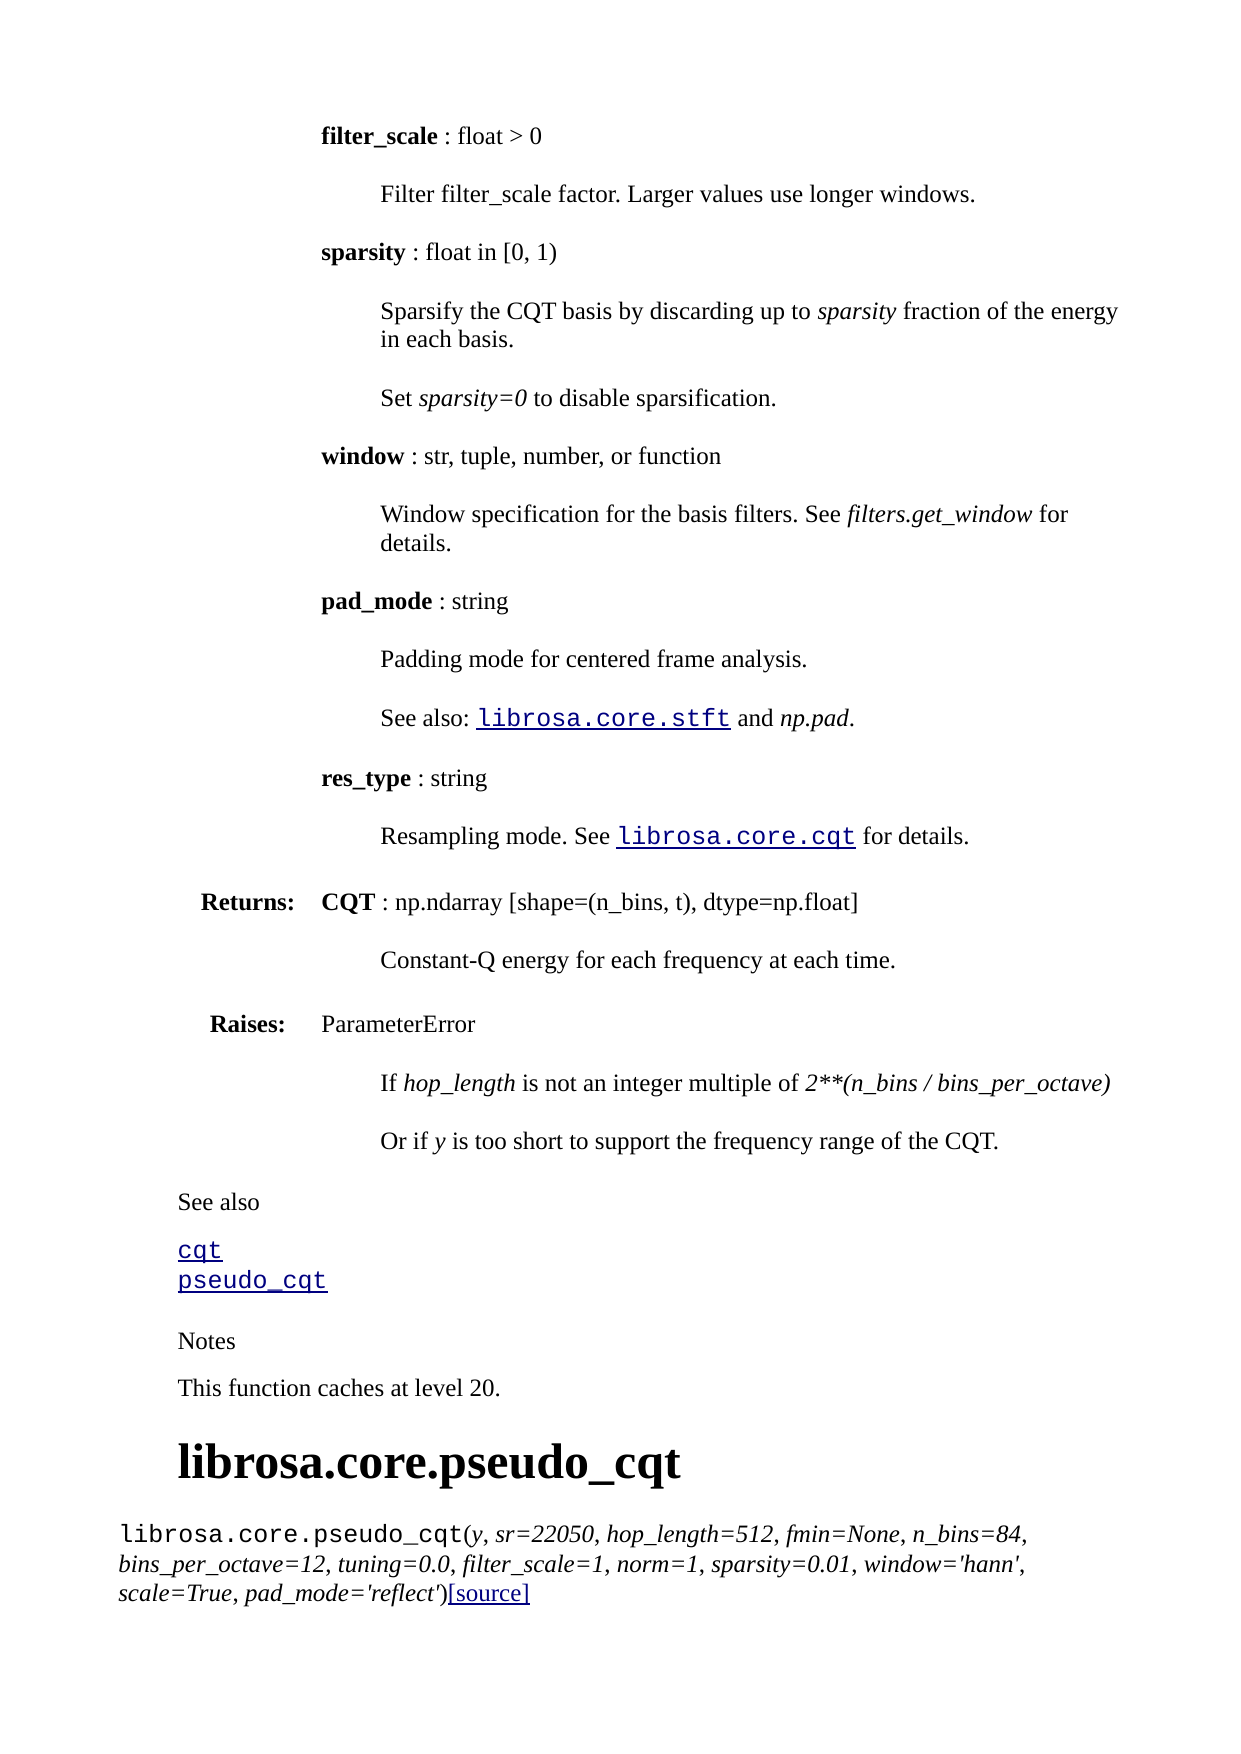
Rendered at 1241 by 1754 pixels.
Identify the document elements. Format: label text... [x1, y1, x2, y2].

subtitle pseudo_cqt [177, 1266, 1122, 1296]
table_cell CQT : np.ndarray [shape=(n_bins, t), dtype=np.float] Constant-Q energy for each frequency at each time. [318, 884, 1122, 1007]
list This function caches at level 20. [177, 1373, 1122, 1402]
subtitle cqt [177, 1235, 1122, 1266]
text Notes [177, 1326, 1122, 1355]
table_header [177, 118, 318, 884]
subtitle librosa.core.pseudo_cqt(y, sr=22050, hop_length=512, fmin=None, n_bins=84, bins_per_octave=12, tuning=0.0, filter_scale=1, norm=1, sparsity=0.01, window='hann', scale=True, pad_mode='reflect')[source] [118, 1519, 1122, 1607]
table_cell Raises: [177, 1007, 318, 1187]
subtitle librosa.core.pseudo_cqt [177, 1432, 1122, 1489]
table_cell Returns: [177, 884, 318, 1007]
table_header filter_scale : float > 0 Filter filter_scale factor. Larger values use longer windows. sparsity : float in [0, 1) Sparsify the CQT basis by discarding up to sparsity fraction of the energy in each basis. Set sparsity=0 to disable sparsification. window : str, tuple, number, or function Window specification for the basis filters. See filters.get_window for details. pad_mode : string Padding mode for centered frame analysis. See also: librosa.core.stft and np.pad. res_type : string Resampling mode. See librosa.core.cqt for details. [318, 118, 1122, 884]
text See also [177, 1187, 1122, 1216]
table_cell ParameterError If hop_length is not an integer multiple of 2**(n_bins / bins_per_octave) Or if y is too short to support the frequency range of the CQT. [318, 1007, 1122, 1187]
